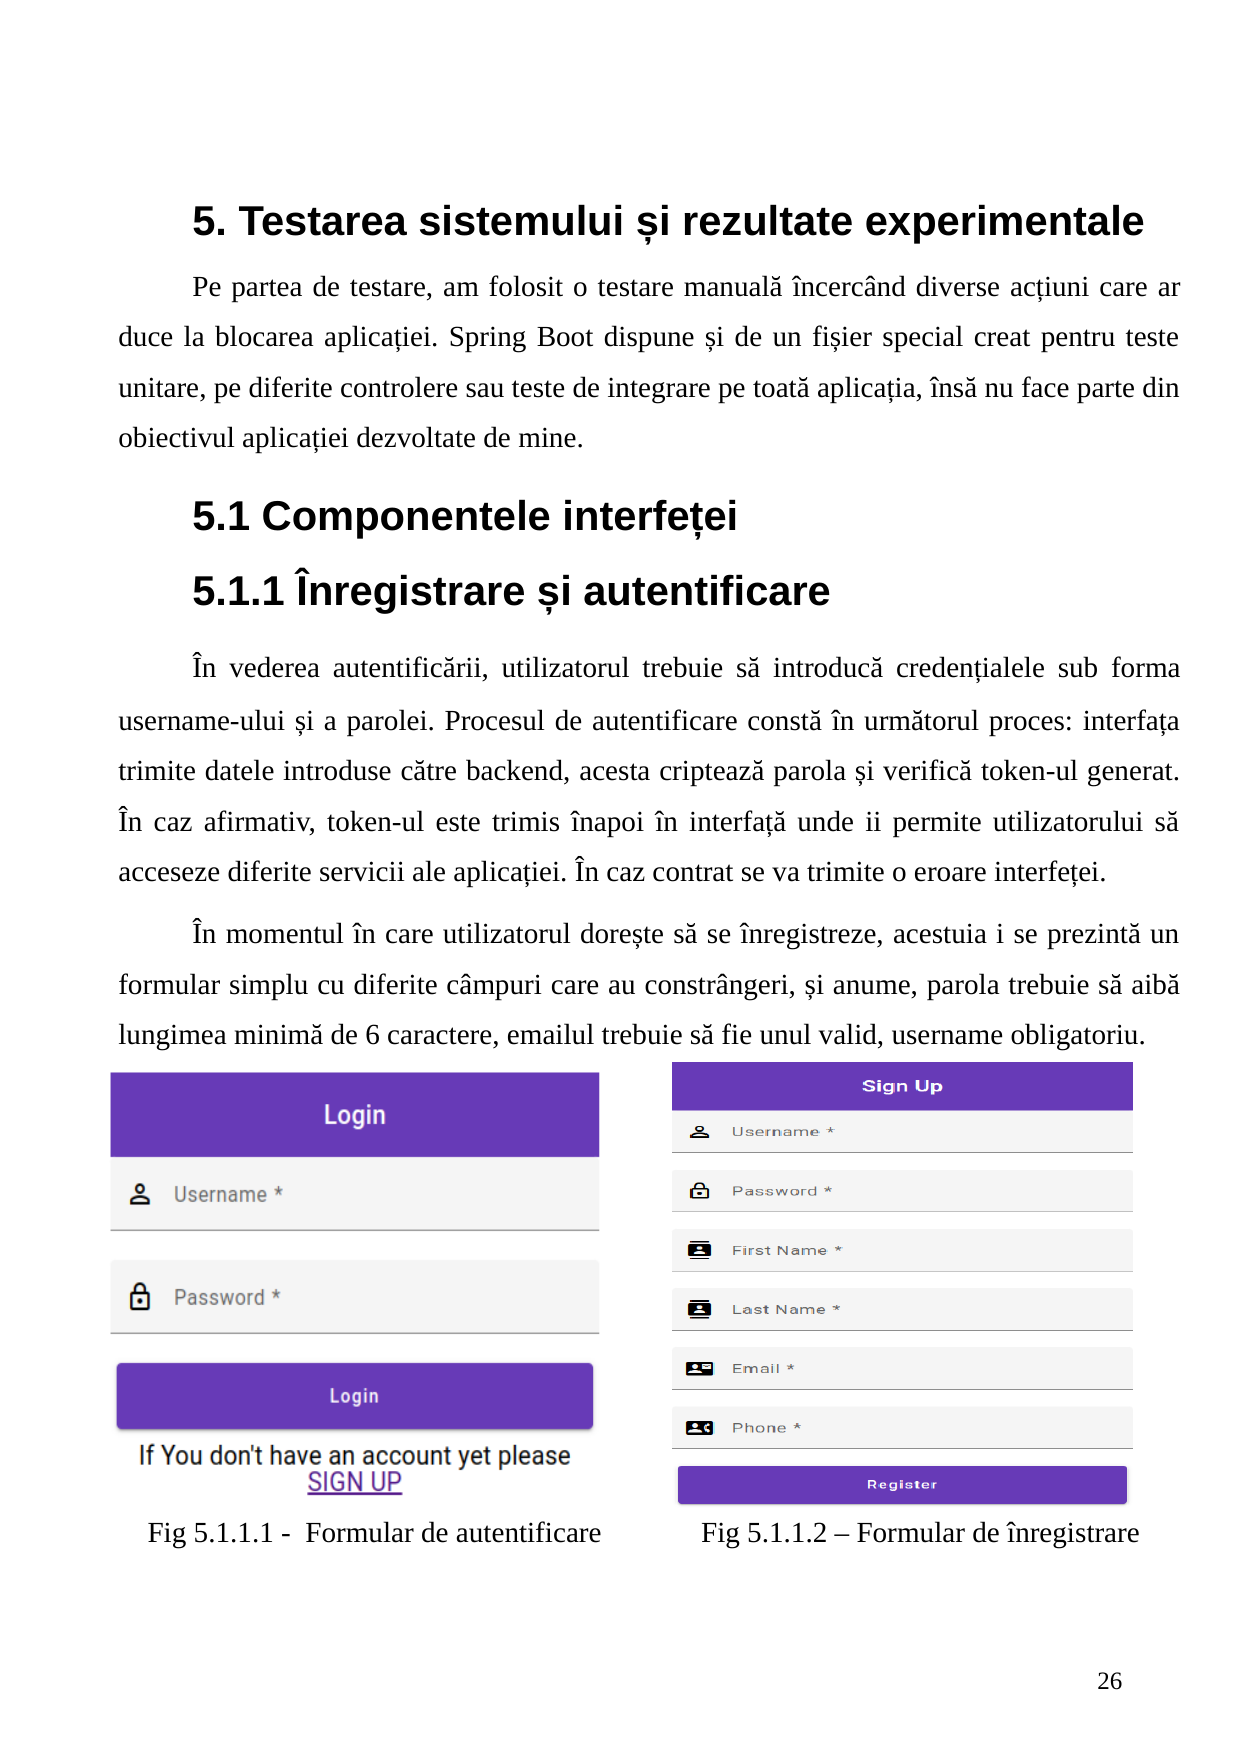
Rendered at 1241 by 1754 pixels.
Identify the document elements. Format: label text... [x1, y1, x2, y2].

picture [669, 1060, 1136, 1511]
subtitle 5.1 Componentele interfeței [118, 491, 1181, 539]
text Pe partea de testare, am folosit o testare manuală încercând diverse acțiuni care ar duce la blocarea aplicației. Spring Boot dispune și de un fișier special creat pentru teste unitare, pe diferite controlere sau teste de integrare pe toată aplicația, însă nu face parte din obiectivul aplicației dezvoltate de mine. [118, 269, 1181, 453]
subtitle 5.1.1 Înregistrare și autentificare [118, 566, 1181, 614]
picture [107, 1070, 603, 1515]
subtitle 5. Testarea sistemului și rezultate experimentale [118, 197, 1181, 244]
text Fig 5.1.1.1 - Formular de autentificare Fig 5.1.1.2 – Formular de înregistrare [118, 1515, 1181, 1549]
text În momentul în care utilizatorul dorește să se înregistreze, acestuia i se prezintă un formular simplu cu diferite câmpuri care au constrângeri, și anume, parola trebuie să aibă lungimea minimă de 6 caractere, emailul trebuie să fie unul valid, username obligatoriu. [118, 916, 1181, 1051]
text În vederea autentificării, utilizatorul trebuie să introducă credențialele sub forma username-ului și a parolei. Procesul de autentificare constă în următorul proces: interfața trimite datele introduse către backend, acesta criptează parola și verifică token-ul generat. În caz afirmativ, token-ul este trimis înapoi în interfață unde ii permite utilizatorului să acceseze diferite servicii ale aplicației. În caz contrat se va trimite o eroare interfeței. [118, 638, 1181, 888]
